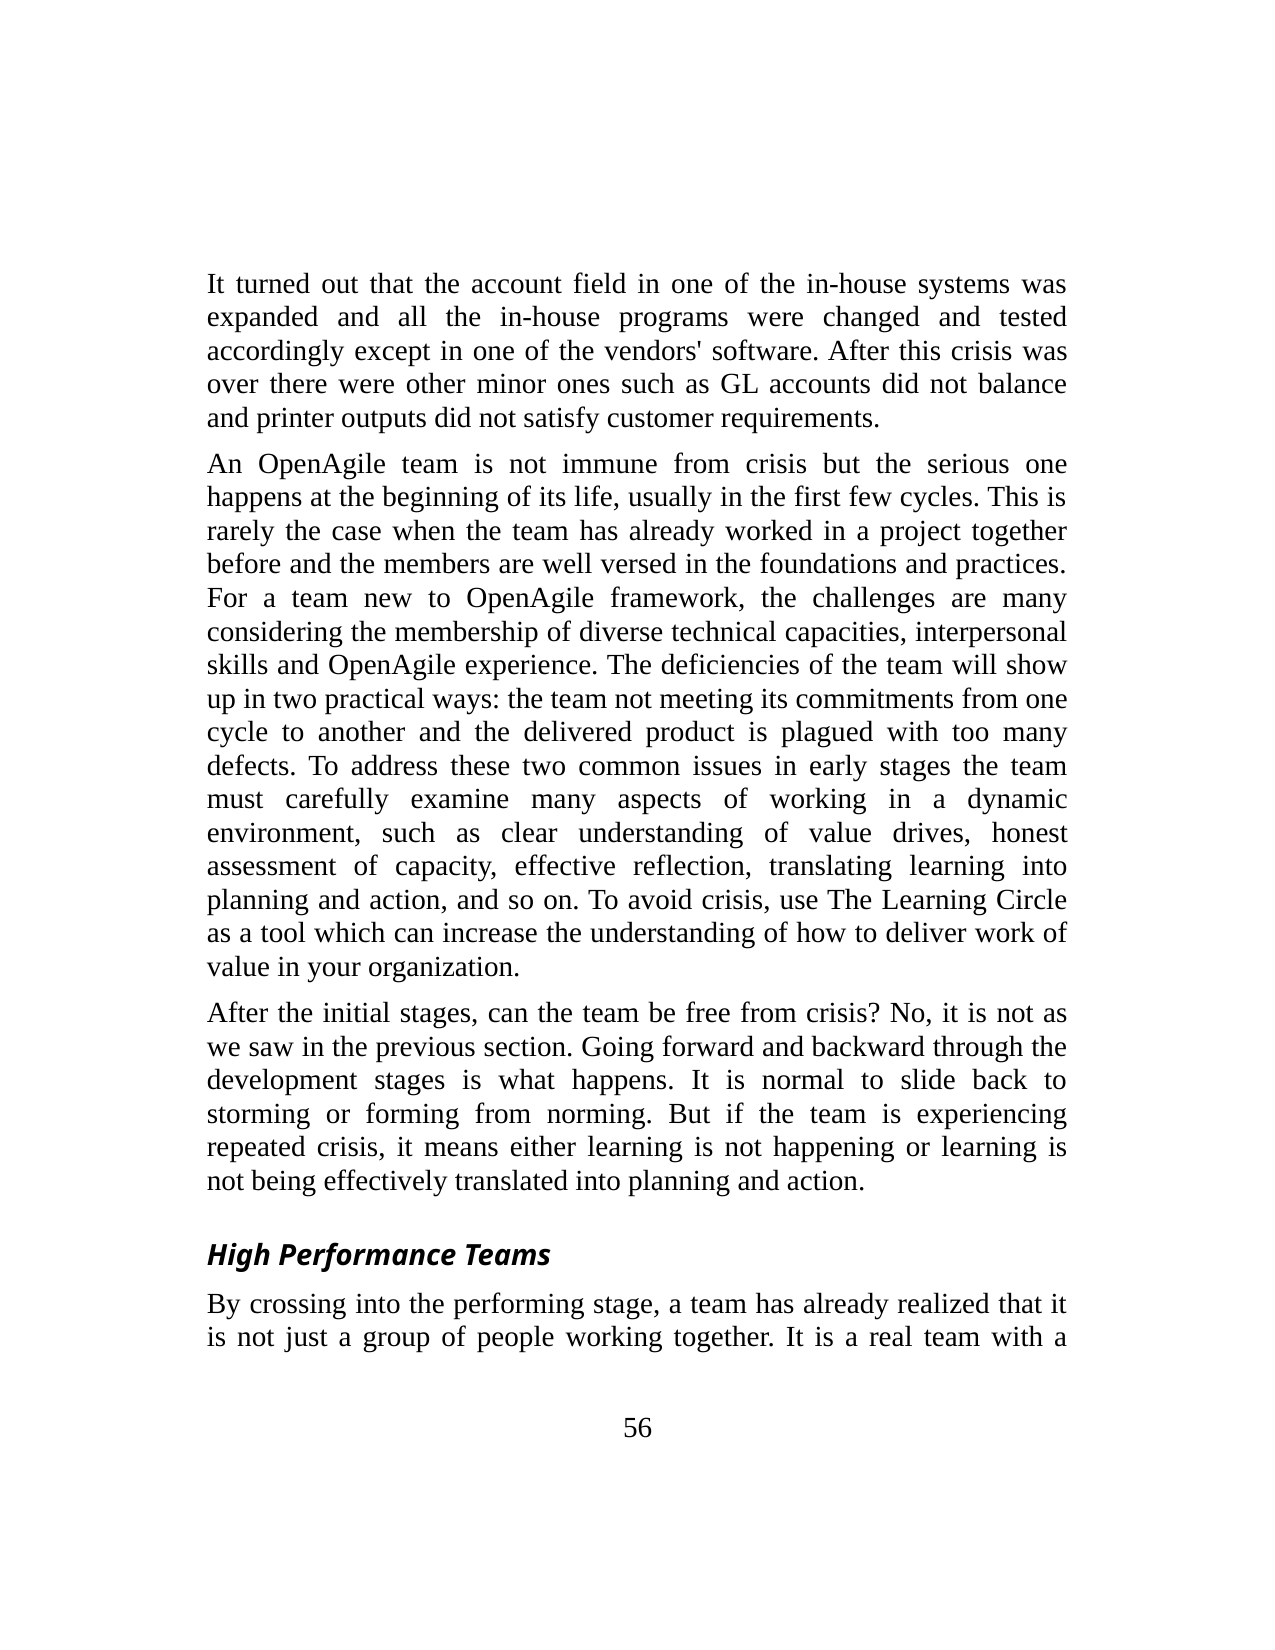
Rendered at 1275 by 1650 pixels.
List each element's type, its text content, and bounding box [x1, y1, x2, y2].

text By crossing into the performing stage, a team has already realized that it is not just a group of people working together. It is a real team with a [207, 1286, 1068, 1353]
text After the initial stages, can the team be free from crisis? No, it is not as we saw in the previous section. Going forward and backward through the development stages is what happens. It is normal to slide back to storming or forming from norming. But if the team is experiencing repeated crisis, it means either learning is not happening or learning is not being effectively translated into planning and action. [207, 995, 1068, 1196]
text It turned out that the account field in one of the in-house systems was expanded and all the in-house programs were changed and tested accordingly except in one of the vendors' software. After this crisis was over there were other minor ones such as GL accounts did not balance and printer outputs did not satisfy customer requirements. [207, 266, 1068, 433]
subtitle High Performance Teams [207, 1234, 1068, 1273]
text An OpenAgile team is not immune from crisis but the serious one happens at the beginning of its life, usually in the first few cycles. This is rarely the case when the team has already worked in a project together before and the members are well versed in the foundations and practices. For a team new to OpenAgile framework, the challenges are many considering the membership of diverse technical capacities, interpersonal skills and OpenAgile experience. The deficiencies of the team will show up in two practical ways: the team not meeting its commitments from one cycle to another and the delivered product is plagued with too many defects. To address these two common issues in early stages the team must carefully examine many aspects of working in a dynamic environment, such as clear understanding of value drives, honest assessment of capacity, effective reflection, translating learning into planning and action, and so on. To avoid crisis, use The Learning Circle as a tool which can increase the understanding of how to deliver work of value in your organization. [207, 446, 1068, 983]
